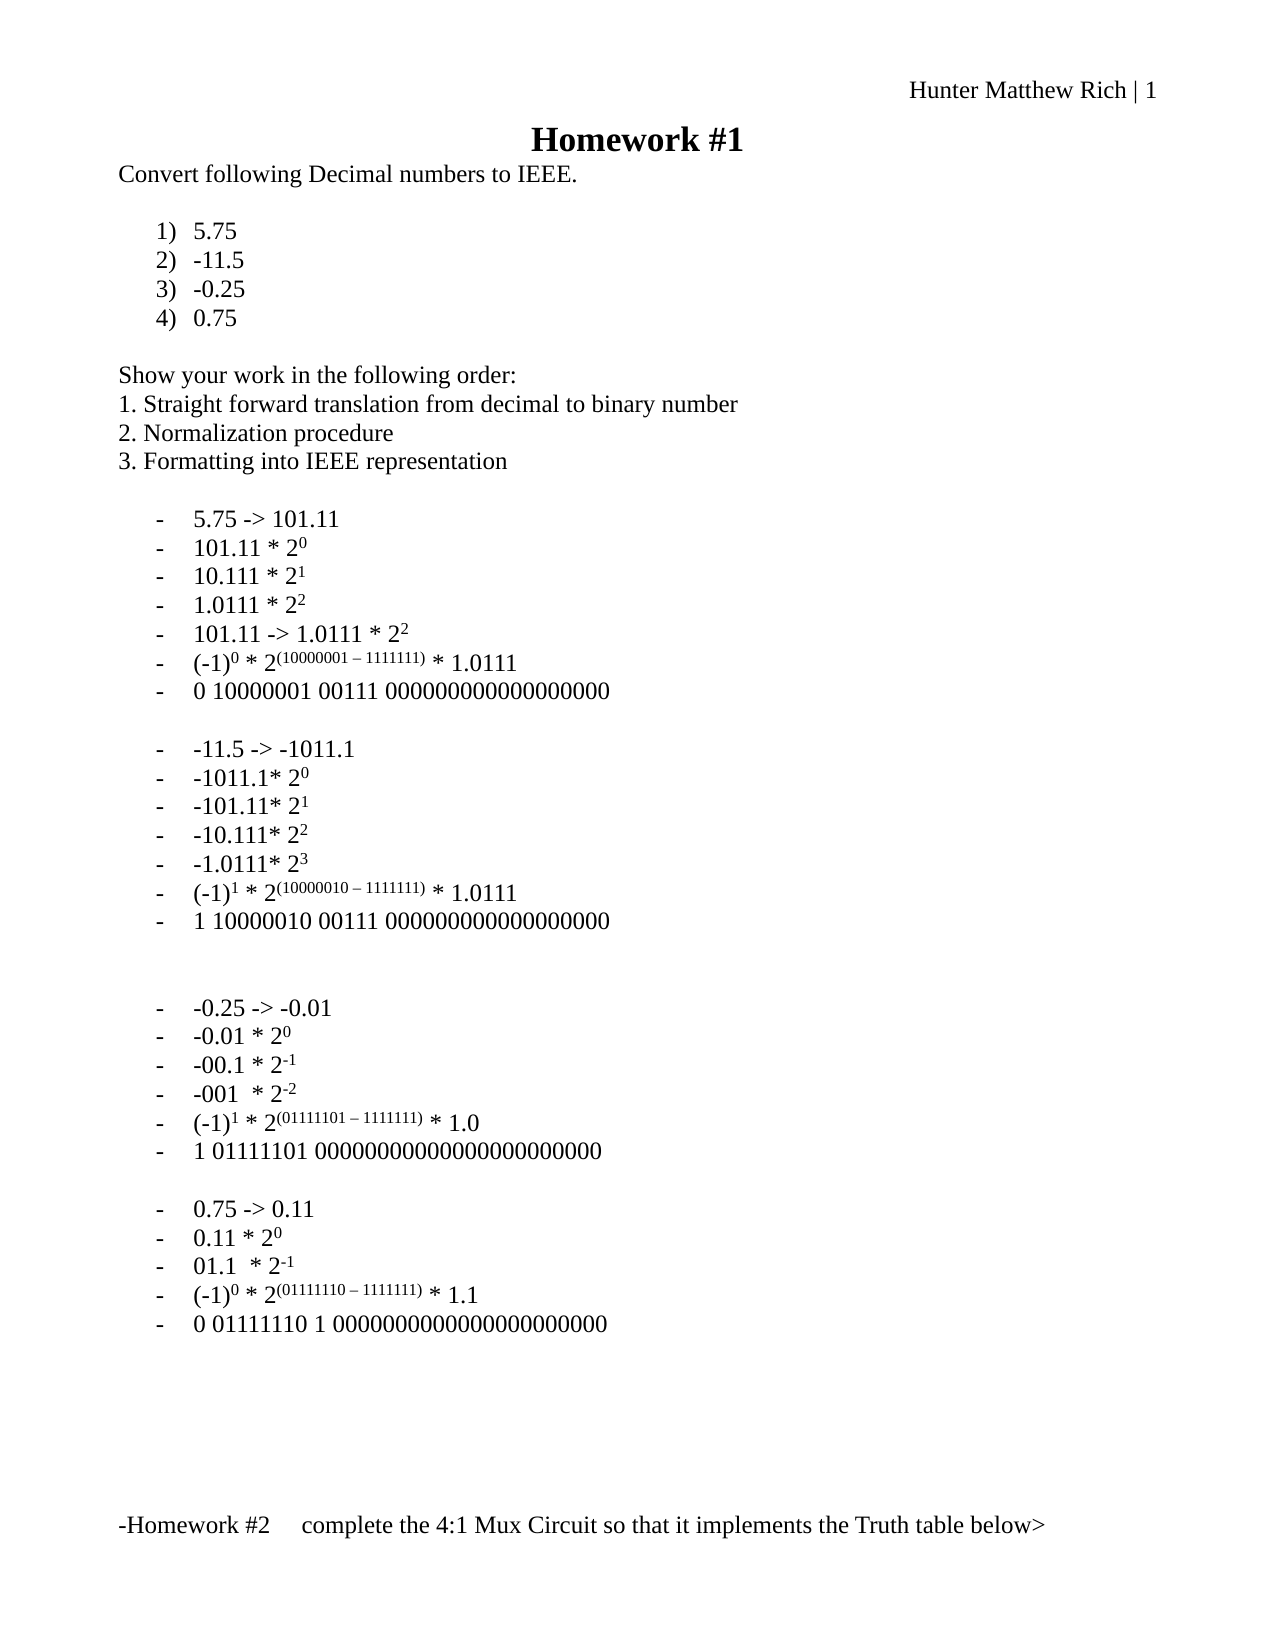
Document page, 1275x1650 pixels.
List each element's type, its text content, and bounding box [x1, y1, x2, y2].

list 101.11 -> 1.0111 * 22 [156, 619, 1157, 648]
list 5.75 [156, 216, 1157, 245]
list -001 * 2-2 [156, 1079, 1157, 1108]
list -11.5 [156, 245, 1157, 274]
list (-1)0 * 2(01111110 – 1111111) * 1.1 [156, 1280, 1157, 1309]
list 01.1 * 2-1 [156, 1251, 1157, 1280]
list 5.75 -> 101.11 [156, 504, 1157, 533]
list 1.0111 * 22 [156, 590, 1157, 619]
list -10.111* 22 [156, 820, 1157, 849]
list -00.1 * 2-1 [156, 1050, 1157, 1079]
list 0 10000001 00111 000000000000000000 [156, 676, 1157, 705]
list 0.75 -> 0.11 [156, 1194, 1157, 1223]
list 10.111 * 21 [156, 561, 1157, 590]
list 0.11 * 20 [156, 1223, 1157, 1251]
list -0.25 [156, 274, 1157, 303]
list 0 01111110 1 0000000000000000000000 [156, 1309, 1157, 1338]
list (-1)0 * 2(10000001 – 1111111) * 1.0111 [156, 648, 1157, 676]
list 1 01111101 00000000000000000000000 [156, 1136, 1157, 1165]
list (-1)1 * 2(01111101 – 1111111) * 1.0 [156, 1108, 1157, 1136]
text Homework #1 [118, 118, 1157, 159]
list -101.11* 21 [156, 791, 1157, 820]
list 1 10000010 00111 000000000000000000 [156, 906, 1157, 935]
text 3. Formatting into IEEE representation [118, 446, 1157, 475]
list -0.25 -> -0.01 [156, 993, 1157, 1021]
text Convert following Decimal numbers to IEEE. [118, 159, 1157, 188]
list -1011.1* 20 [156, 763, 1157, 791]
text 1. Straight forward translation from decimal to binary number [118, 389, 1157, 418]
list -1.0111* 23 [156, 849, 1157, 878]
text 2. Normalization procedure [118, 418, 1157, 446]
text -Homework #2 complete the 4:1 Mux Circuit so that it implements the Truth table below> [118, 1510, 1157, 1539]
list -0.01 * 20 [156, 1021, 1157, 1050]
list 101.11 * 20 [156, 533, 1157, 561]
text Show your work in the following order: [118, 360, 1157, 389]
list 0.75 [156, 303, 1157, 331]
list -11.5 -> -1011.1 [156, 734, 1157, 763]
list (-1)1 * 2(10000010 – 1111111) * 1.0111 [156, 878, 1157, 906]
